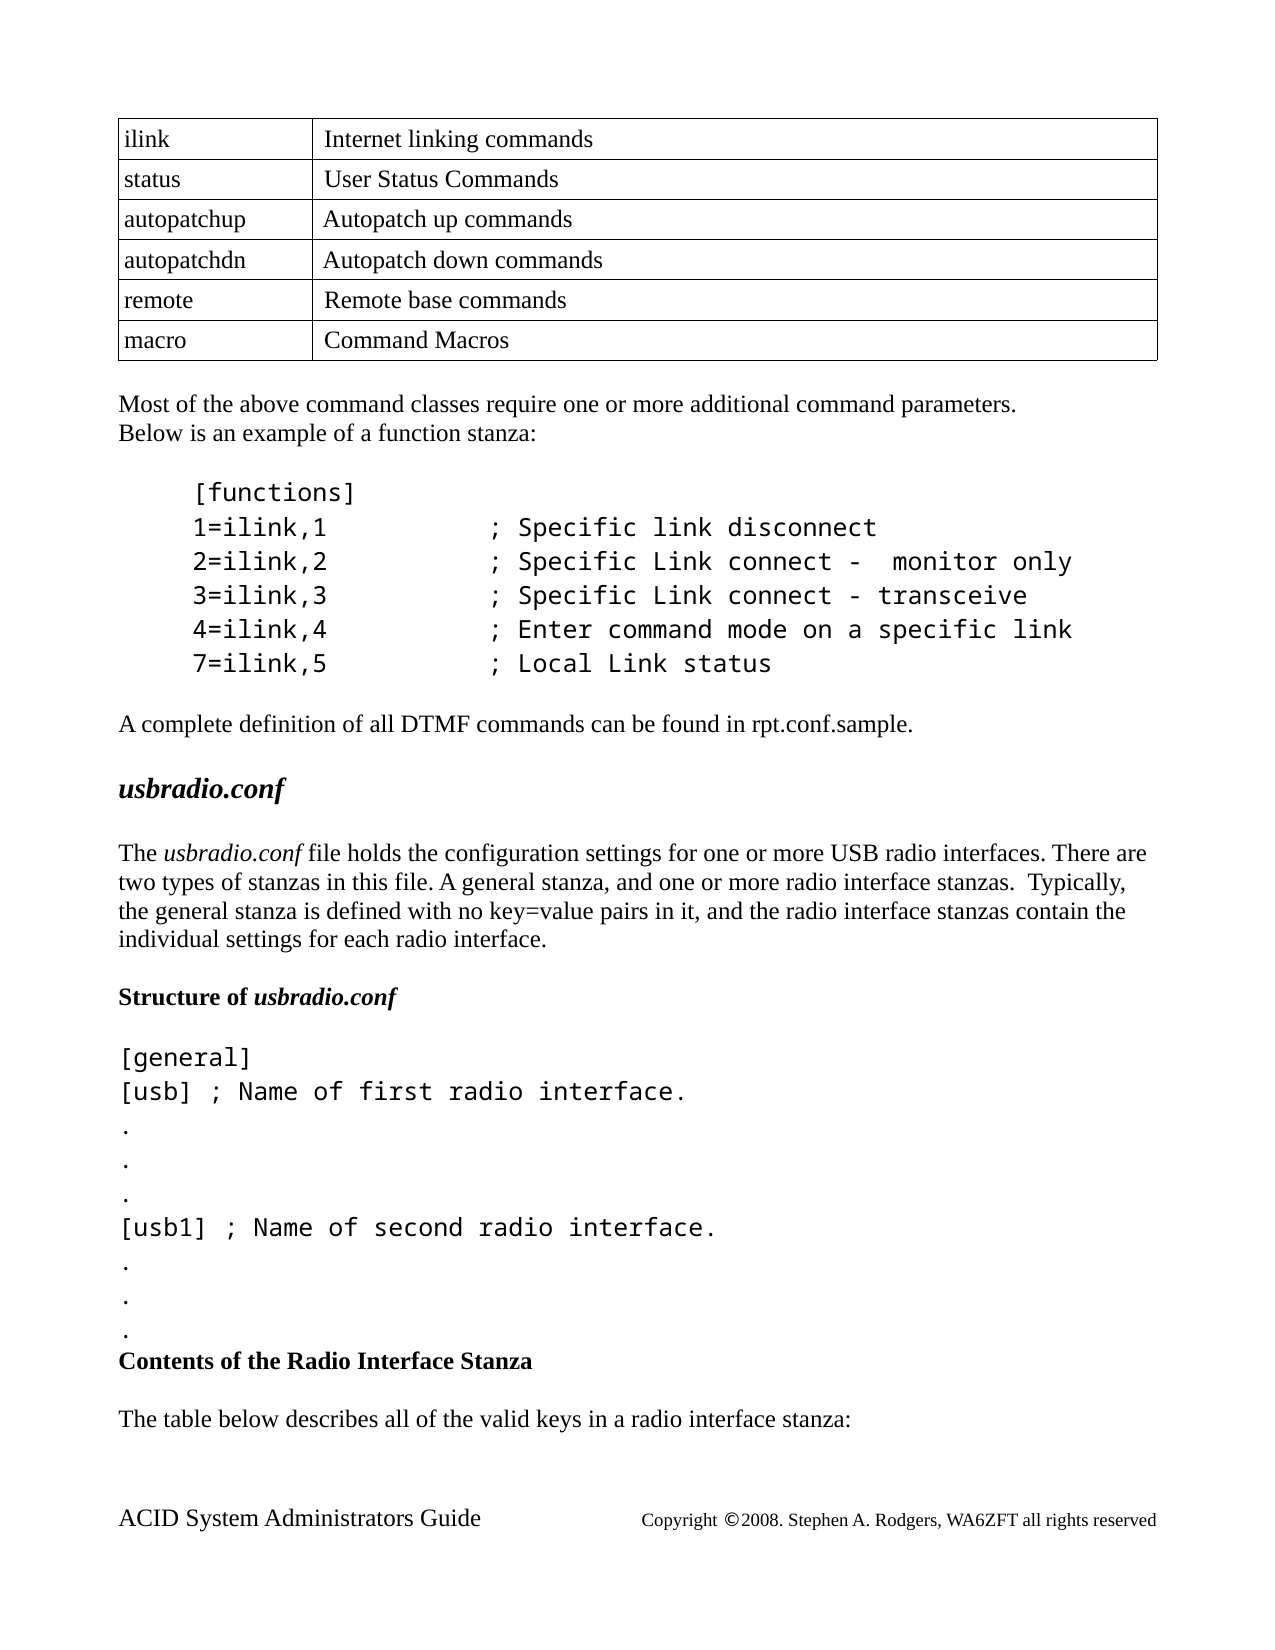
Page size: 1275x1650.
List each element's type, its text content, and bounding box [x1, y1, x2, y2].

text Most of the above command classes require one or more additional command parameters. [118, 389, 1157, 418]
table_cell Autopatch down commands [313, 240, 1157, 279]
text 1=ilink,1 ; Specific link disconnect [192, 509, 1157, 543]
table_cell remote [119, 280, 312, 320]
text Structure of usbradio.conf [118, 982, 1157, 1011]
text usbradio.conf [118, 771, 1157, 805]
text Contents of the Radio Interface Stanza [118, 1346, 1157, 1375]
text . [118, 1312, 1157, 1346]
text . [118, 1244, 1157, 1278]
text [functions] [192, 475, 1157, 509]
table_cell macro [119, 321, 312, 360]
table_cell Command Macros [313, 321, 1157, 360]
text The usbradio.conf file holds the configuration settings for one or more USB radio interfaces. There are two types of stanzas in this file. A general stanza, and one or more radio interface stanzas. Typically, the general stanza is defined with no key=value pairs in it, and the radio interface stanzas contain the individual settings for each radio interface. [118, 838, 1157, 953]
table_cell User Status Commands [313, 160, 1157, 199]
table_cell autopatchdn [119, 240, 312, 279]
text A complete definition of all DTMF commands can be found in rpt.conf.sample. [118, 709, 1157, 738]
text [usb1] ; Name of second radio interface. [118, 1210, 1157, 1244]
table_cell status [119, 160, 312, 199]
text . [118, 1176, 1157, 1210]
text [general] [118, 1039, 1157, 1074]
text . [118, 1142, 1157, 1176]
text . [118, 1108, 1157, 1142]
text 7=ilink,5 ; Local Link status [192, 645, 1157, 679]
table_cell Internet linking commands [313, 119, 1157, 158]
text 2=ilink,2 ; Specific Link connect - monitor only [192, 543, 1157, 577]
text Below is an example of a function stanza: [118, 418, 1157, 446]
text . [118, 1278, 1157, 1312]
text The table below describes all of the valid keys in a radio interface stanza: [118, 1404, 1157, 1432]
text [usb] ; Name of first radio interface. [118, 1074, 1157, 1108]
table_cell Autopatch up commands [313, 200, 1157, 239]
text 3=ilink,3 ; Specific Link connect - transceive [192, 577, 1157, 611]
table_cell autopatchup [119, 200, 312, 239]
table_cell ilink [119, 119, 312, 158]
text 4=ilink,4 ; Enter command mode on a specific link [192, 611, 1157, 645]
table_cell Remote base commands [313, 280, 1157, 320]
